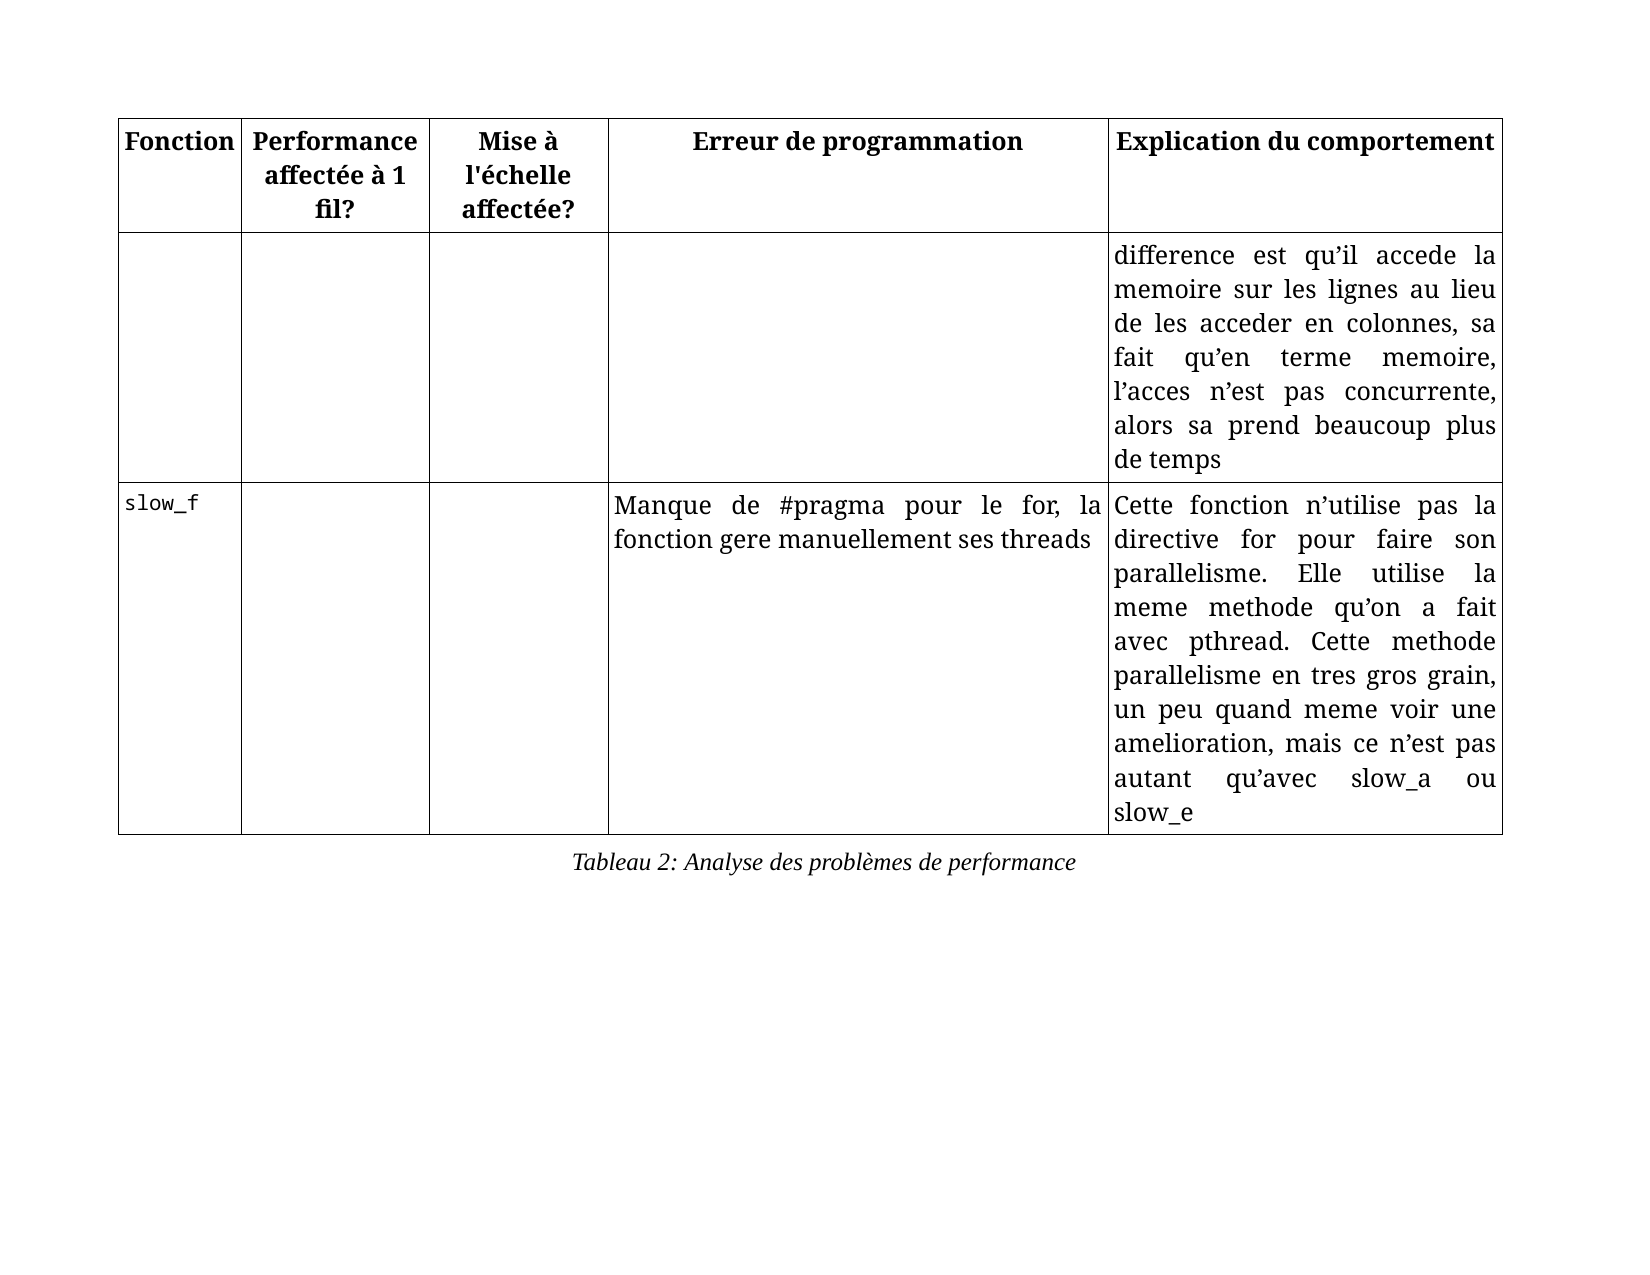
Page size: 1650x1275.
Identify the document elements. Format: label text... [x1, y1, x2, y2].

table_header Erreur de programmation [609, 119, 1108, 232]
table_cell [242, 233, 429, 482]
table_cell [609, 233, 1108, 482]
table_cell slow_f [119, 483, 241, 834]
table_header Performance affectée à 1 fil? [242, 119, 429, 232]
table_header Explication du comportement [1109, 119, 1502, 232]
table_cell [242, 483, 429, 834]
table_cell Cette fonction n’utilise pas la directive for pour faire son parallelisme. Elle utilise la meme methode qu’on a fait avec pthread. Cette methode parallelisme en tres gros grain, un peu quand meme voir une amelioration, mais ce n’est pas autant qu’avec slow_a ou slow_e [1109, 483, 1502, 834]
table_cell [430, 483, 608, 834]
text Tableau 2: Analyse des problèmes de performance [118, 847, 1532, 875]
table_header Fonction [119, 119, 241, 232]
table_cell Manque de #pragma pour le for, la fonction gere manuellement ses threads [609, 483, 1108, 834]
table_header Mise à l'échelle affectée? [430, 119, 608, 232]
table_cell difference est qu’il accede la memoire sur les lignes au lieu de les acceder en colonnes, sa fait qu’en terme memoire, l’acces n’est pas concurrente, alors sa prend beaucoup plus de temps [1109, 233, 1502, 482]
table_cell [119, 233, 241, 482]
table_cell [430, 233, 608, 482]
